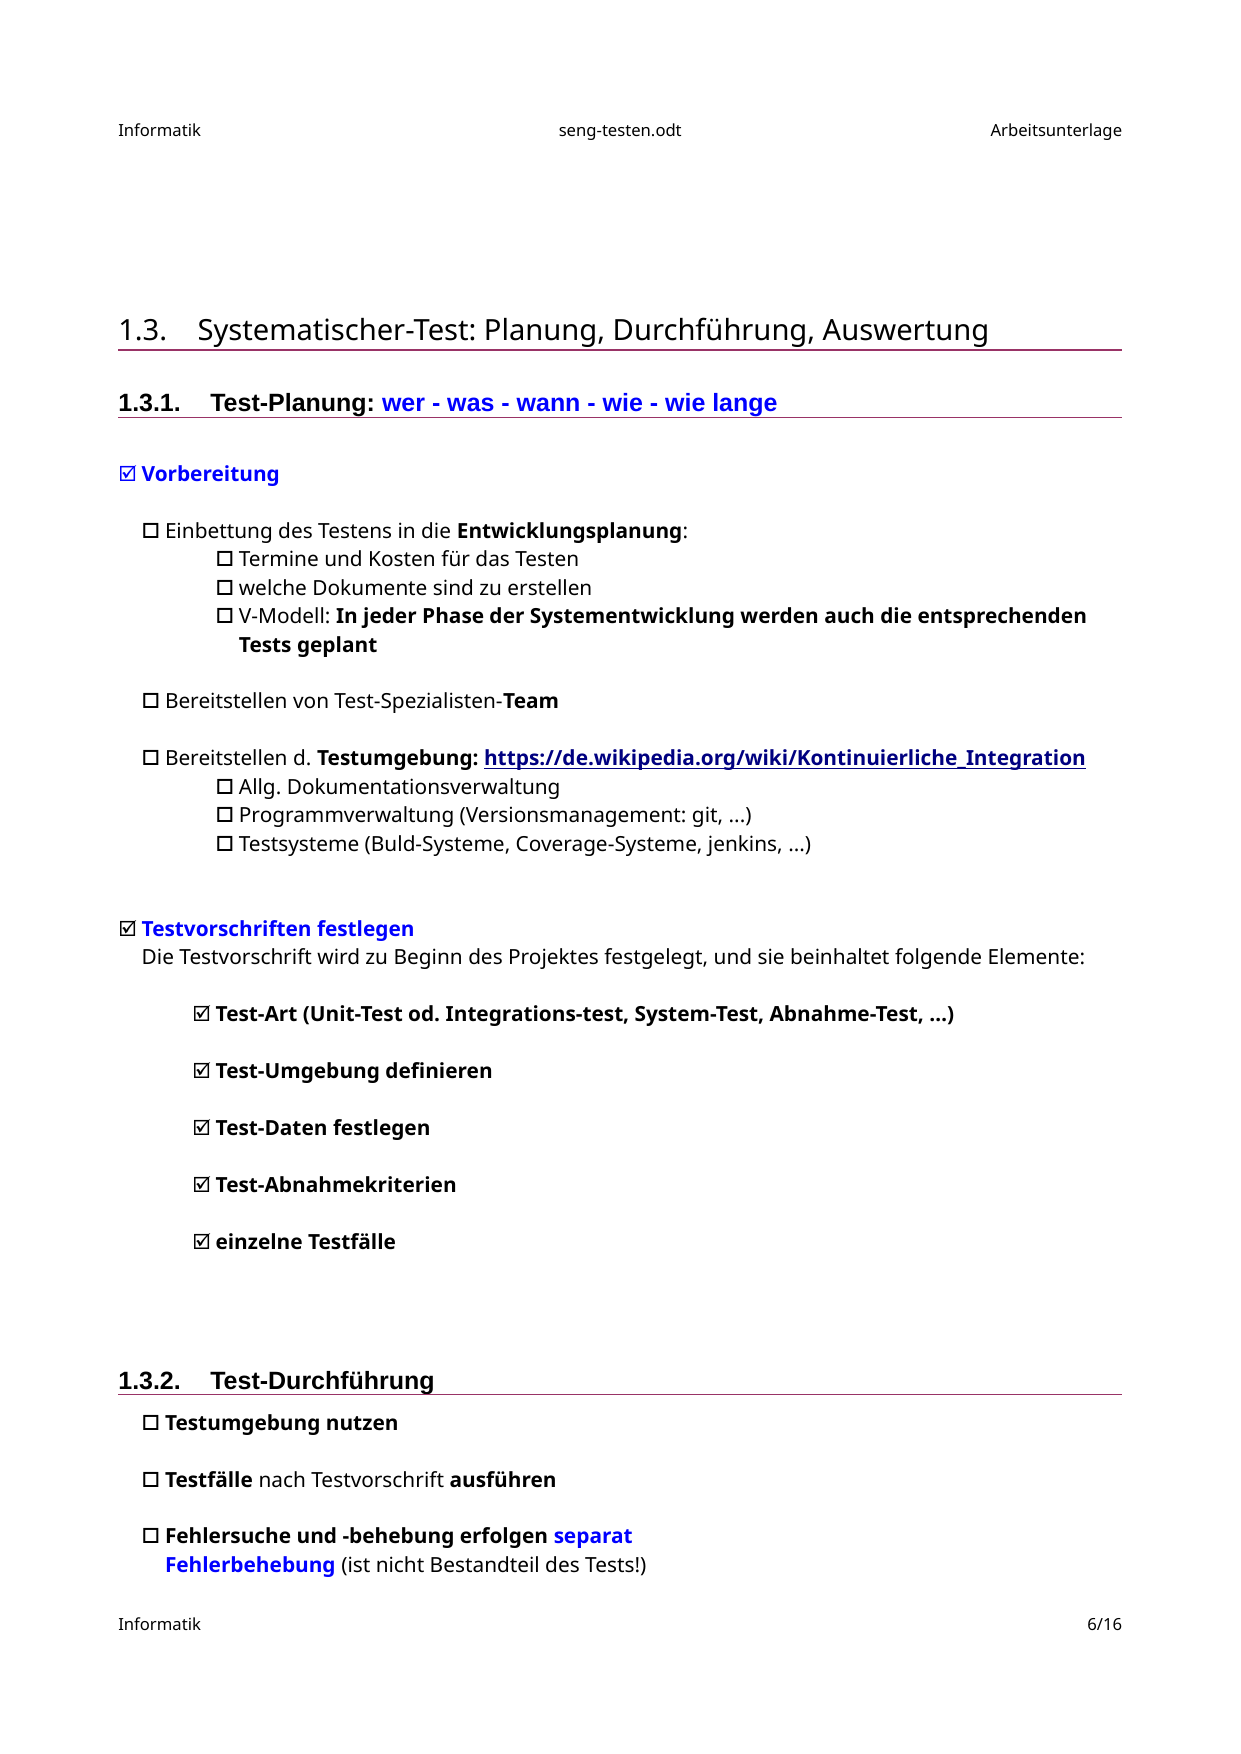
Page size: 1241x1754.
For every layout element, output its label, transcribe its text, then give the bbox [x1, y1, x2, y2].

list Allg. Dokumentationsverwaltung [215, 772, 1122, 800]
list welche Dokumente sind zu erstellen [215, 573, 1122, 601]
list Test-Daten festlegen [192, 1113, 1122, 1170]
list V-Modell: In jeder Phase der Systementwicklung werden auch die entsprechenden Tests geplant [215, 601, 1122, 687]
list Bereitstellen d. Testumgebung: https://de.wikipedia.org/wiki/Kontinuierliche_Integration [141, 743, 1122, 772]
list Einbettung des Testens in die Entwicklungsplanung: [141, 516, 1122, 544]
list Testvorschriften festlegen Die Testvorschrift wird zu Beginn des Projektes festgelegt, und sie beinhaltet folgende Elemente: [118, 914, 1122, 999]
list Test-Art (Unit-Test od. Integrations-test, System-Test, Abnahme-Test, …) [192, 999, 1122, 1056]
subtitle Test-Durchführung [118, 1366, 1122, 1394]
list Testsysteme (Buld-Systeme, Coverage-Systeme, jenkins, ...) [215, 829, 1122, 857]
list Bereitstellen von Test-Spezialisten-Team [141, 687, 1122, 743]
subtitle Systematischer-Test: Planung, Durchführung, Auswertung [118, 309, 1122, 349]
list Vorbereitung [118, 459, 1122, 516]
list Programmverwaltung (Versionsmanagement: git, ...) [215, 800, 1122, 829]
list Testfälle nach Testvorschrift ausführen [141, 1465, 1122, 1522]
list Fehlersuche und -behebung erfolgen separat [141, 1522, 1122, 1550]
list einzelne Testfälle [192, 1227, 1122, 1255]
list Termine und Kosten für das Testen [215, 544, 1122, 573]
subtitle Test-Planung: wer - was - wann - wie - wie lange [118, 388, 1122, 417]
list Testumgebung nutzen [141, 1408, 1122, 1465]
list Test-Abnahmekriterien [192, 1170, 1122, 1198]
list Fehlerbehebung (ist nicht Bestandteil des Tests!) [141, 1550, 1122, 1578]
list Test-Umgebung definieren [192, 1056, 1122, 1113]
